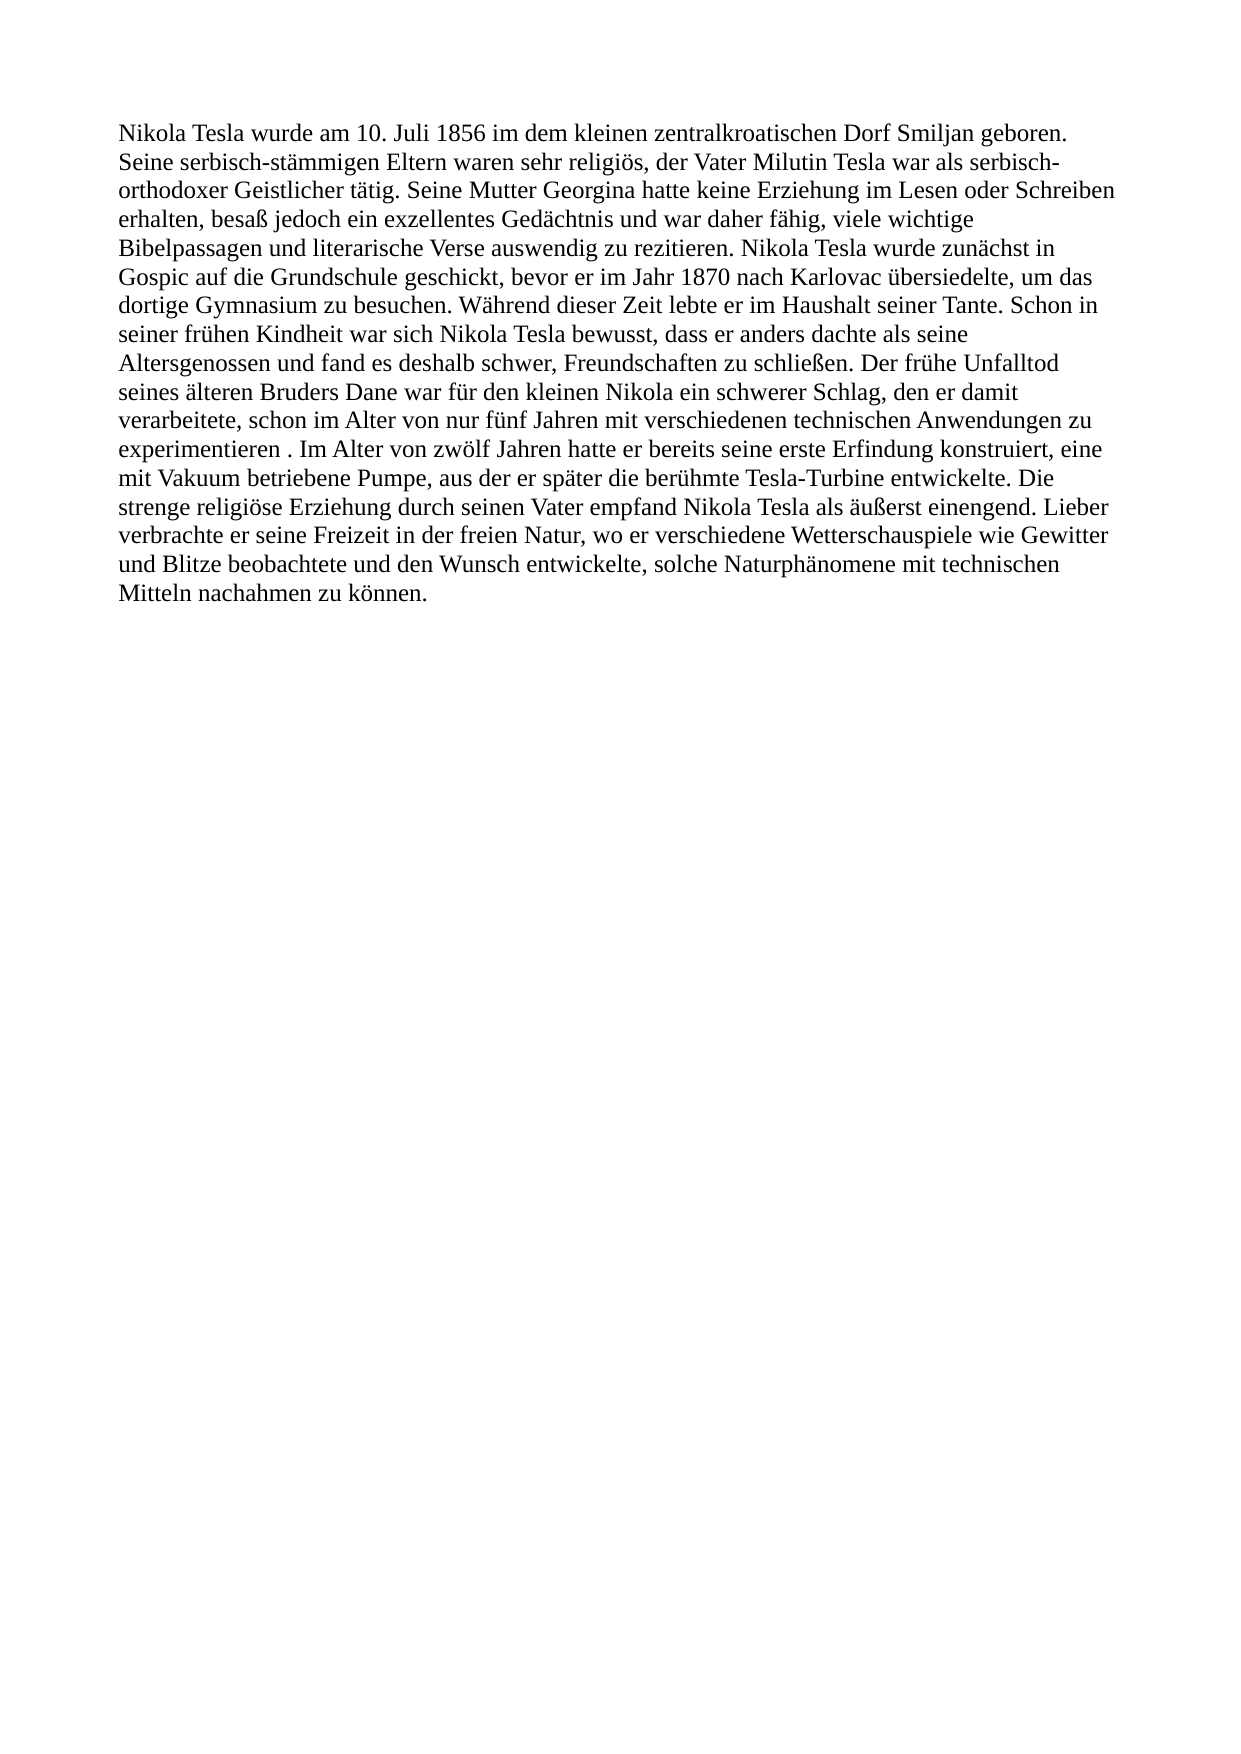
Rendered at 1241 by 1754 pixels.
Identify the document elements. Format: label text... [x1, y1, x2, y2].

text Nikola Tesla wurde am 10. Juli 1856 im dem kleinen zentralkroatischen Dorf Smiljan geboren. Seine serbisch-stämmigen Eltern waren sehr religiös, der Vater Milutin Tesla war als serbisch-orthodoxer Geistlicher tätig. Seine Mutter Georgina hatte keine Erziehung im Lesen oder Schreiben erhalten, besaß jedoch ein exzellentes Gedächtnis und war daher fähig, viele wichtige Bibelpassagen und literarische Verse auswendig zu rezitieren. Nikola Tesla wurde zunächst in Gospic auf die Grundschule geschickt, bevor er im Jahr 1870 nach Karlovac übersiedelte, um das dortige Gymnasium zu besuchen. Während dieser Zeit lebte er im Haushalt seiner Tante. Schon in seiner frühen Kindheit war sich Nikola Tesla bewusst, dass er anders dachte als seine Altersgenossen und fand es deshalb schwer, Freundschaften zu schließen. Der frühe Unfalltod seines älteren Bruders Dane war für den kleinen Nikola ein schwerer Schlag, den er damit verarbeitete, schon im Alter von nur fünf Jahren mit verschiedenen technischen Anwendungen zu experimentieren . Im Alter von zwölf Jahren hatte er bereits seine erste Erfindung konstruiert, eine mit Vakuum betriebene Pumpe, aus der er später die berühmte Tesla-Turbine entwickelte. Die strenge religiöse Erziehung durch seinen Vater empfand Nikola Tesla als äußerst einengend. Lieber verbrachte er seine Freizeit in der freien Natur, wo er verschiedene Wetterschauspiele wie Gewitter und Blitze beobachtete und den Wunsch entwickelte, solche Naturphänomene mit technischen Mitteln nachahmen zu können. [118, 118, 1122, 607]
